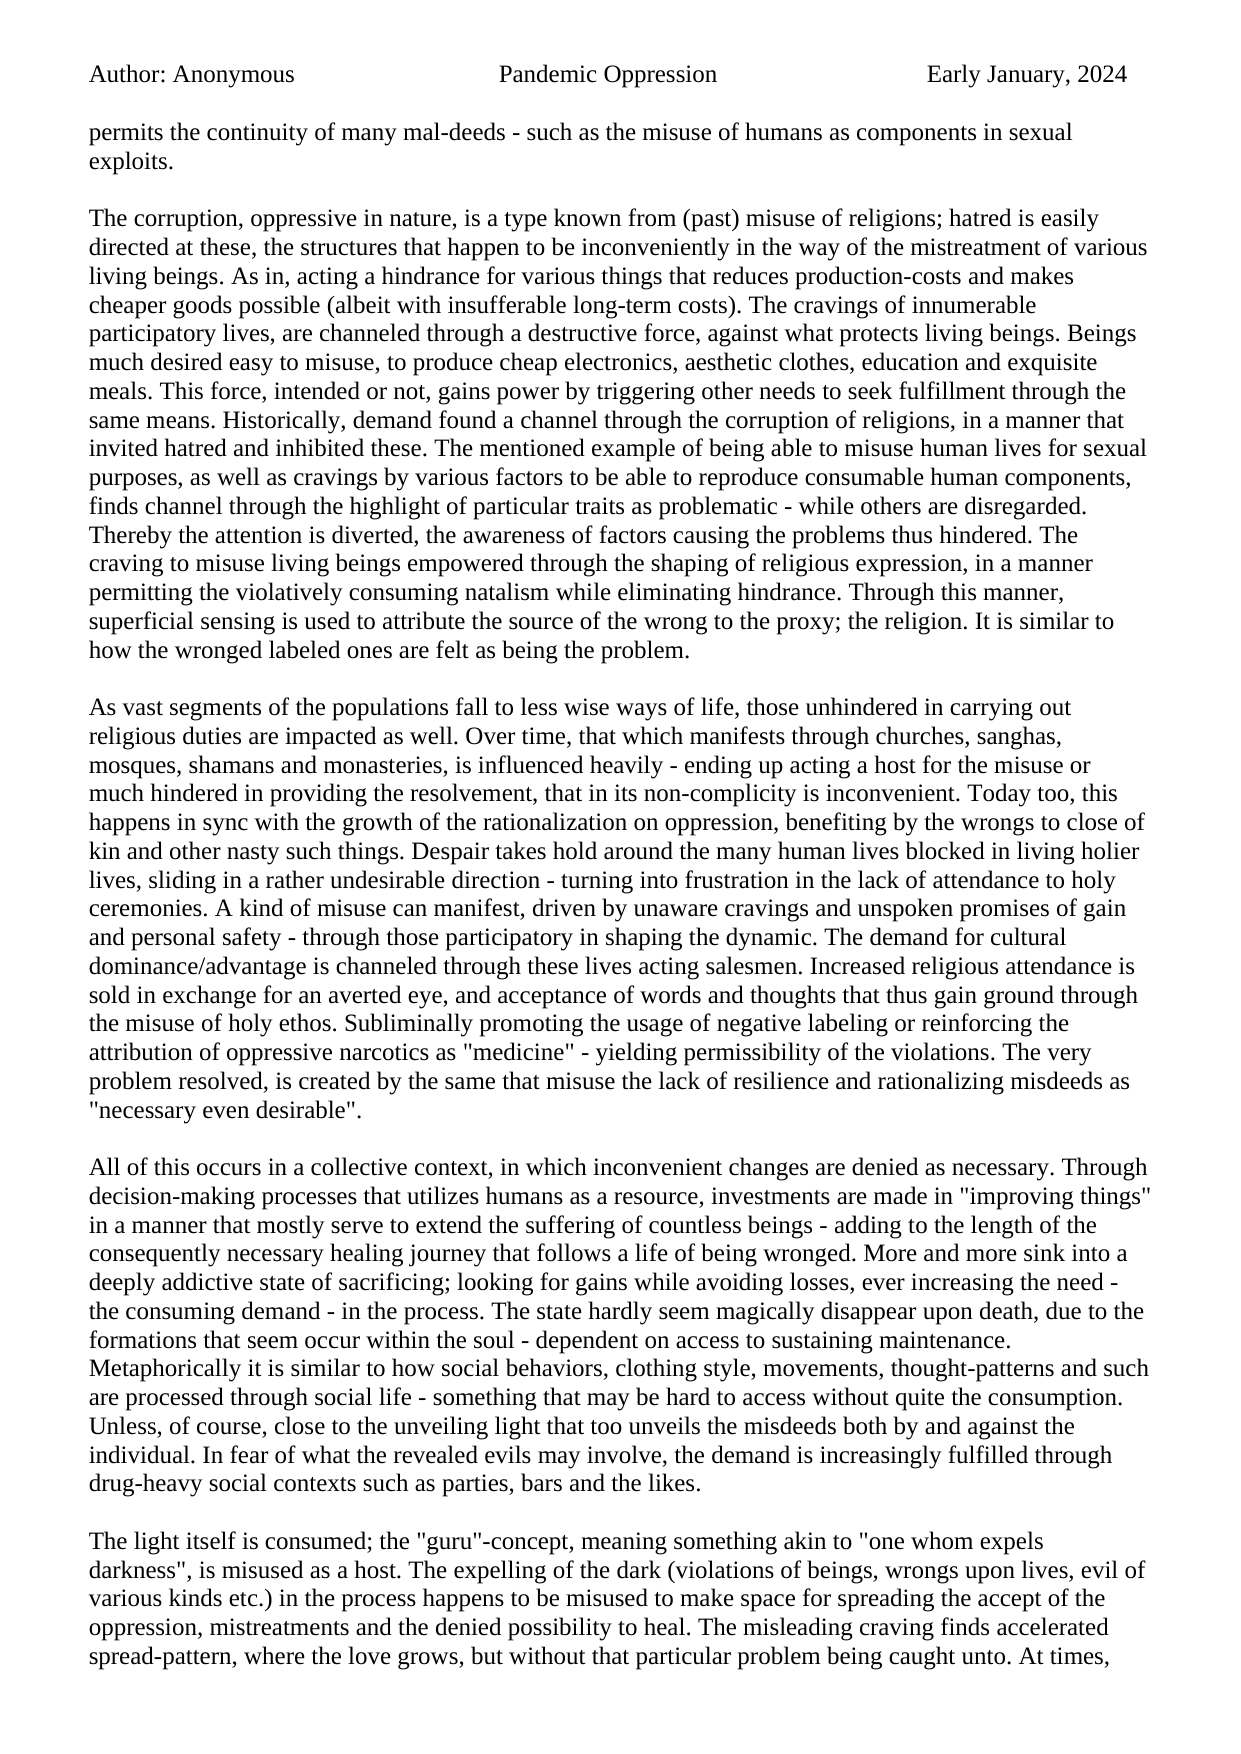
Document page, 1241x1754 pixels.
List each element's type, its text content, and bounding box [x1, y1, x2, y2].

text The corruption, oppressive in nature, is a type known from (past) misuse of religions; hatred is easily directed at these, the structures that happen to be inconveniently in the way of the mistreatment of various living beings. As in, acting a hindrance for various things that reduces production-costs and makes cheaper goods possible (albeit with insufferable long-term costs). The cravings of innumerable participatory lives, are channeled through a destructive force, against what protects living beings. Beings much desired easy to misuse, to produce cheap electronics, aesthetic clothes, education and exquisite meals. This force, intended or not, gains power by triggering other needs to seek fulfillment through the same means. Historically, demand found a channel through the corruption of religions, in a manner that invited hatred and inhibited these. The mentioned example of being able to misuse human lives for sexual purposes, as well as cravings by various factors to be able to reproduce consumable human components, finds channel through the highlight of particular traits as problematic - while others are disregarded. Thereby the attention is diverted, the awareness of factors causing the problems thus hindered. The craving to misuse living beings empowered through the shaping of religious expression, in a manner permitting the violatively consuming natalism while eliminating hindrance. Through this manner, superficial sensing is used to attribute the source of the wrong to the proxy; the religion. It is similar to how the wronged labeled ones are felt as being the problem. [88, 203, 1152, 663]
text All of this occurs in a collective context, in which inconvenient changes are denied as necessary. Through decision-making processes that utilizes humans as a resource, investments are made in "improving things" in a manner that mostly serve to extend the suffering of countless beings - adding to the length of the consequently necessary healing journey that follows a life of being wronged. More and more sink into a deeply addictive state of sacrificing; looking for gains while avoiding losses, ever increasing the need - the consuming demand - in the process. The state hardly seem magically disappear upon death, due to the formations that seem occur within the soul - dependent on access to sustaining maintenance. Metaphorically it is similar to how social behaviors, clothing style, movements, thought-patterns and such are processed through social life - something that may be hard to access without quite the consumption. Unless, of course, close to the unveiling light that too unveils the misdeeds both by and against the individual. In fear of what the revealed evils may involve, the demand is increasingly fulfilled through drug-heavy social contexts such as parties, bars and the likes. [88, 1152, 1152, 1497]
text As vast segments of the populations fall to less wise ways of life, those unhindered in carrying out religious duties are impacted as well. Over time, that which manifests through churches, sanghas, mosques, shamans and monasteries, is influenced heavily - ending up acting a host for the misuse or much hindered in providing the resolvement, that in its non-complicity is inconvenient. Today too, this happens in sync with the growth of the rationalization on oppression, benefiting by the wrongs to close of kin and other nasty such things. Despair takes hold around the many human lives blocked in living holier lives, sliding in a rather undesirable direction - turning into frustration in the lack of attendance to holy ceremonies. A kind of misuse can manifest, driven by unaware cravings and unspoken promises of gain and personal safety - through those participatory in shaping the dynamic. The demand for cultural dominance/advantage is channeled through these lives acting salesmen. Increased religious attendance is sold in exchange for an averted eye, and acceptance of words and thoughts that thus gain ground through the misuse of holy ethos. Subliminally promoting the usage of negative labeling or reinforcing the attribution of oppressive narcotics as "medicine" - yielding permissibility of the violations. The very problem resolved, is created by the same that misuse the lack of resilience and rationalizing misdeeds as "necessary even desirable". [88, 692, 1152, 1123]
text The light itself is consumed; the "guru"-concept, meaning something akin to "one whom expels darkness", is misused as a host. The expelling of the dark (violations of beings, wrongs upon lives, evil of various kinds etc.) in the process happens to be misused to make space for spreading the accept of the oppression, mistreatments and the denied possibility to heal. The misleading craving finds accelerated spread-pattern, where the love grows, but without that particular problem being caught unto. At times, [88, 1526, 1152, 1670]
text permits the continuity of many mal-deeds - such as the misuse of humans as components in sexual exploits. [88, 117, 1152, 175]
